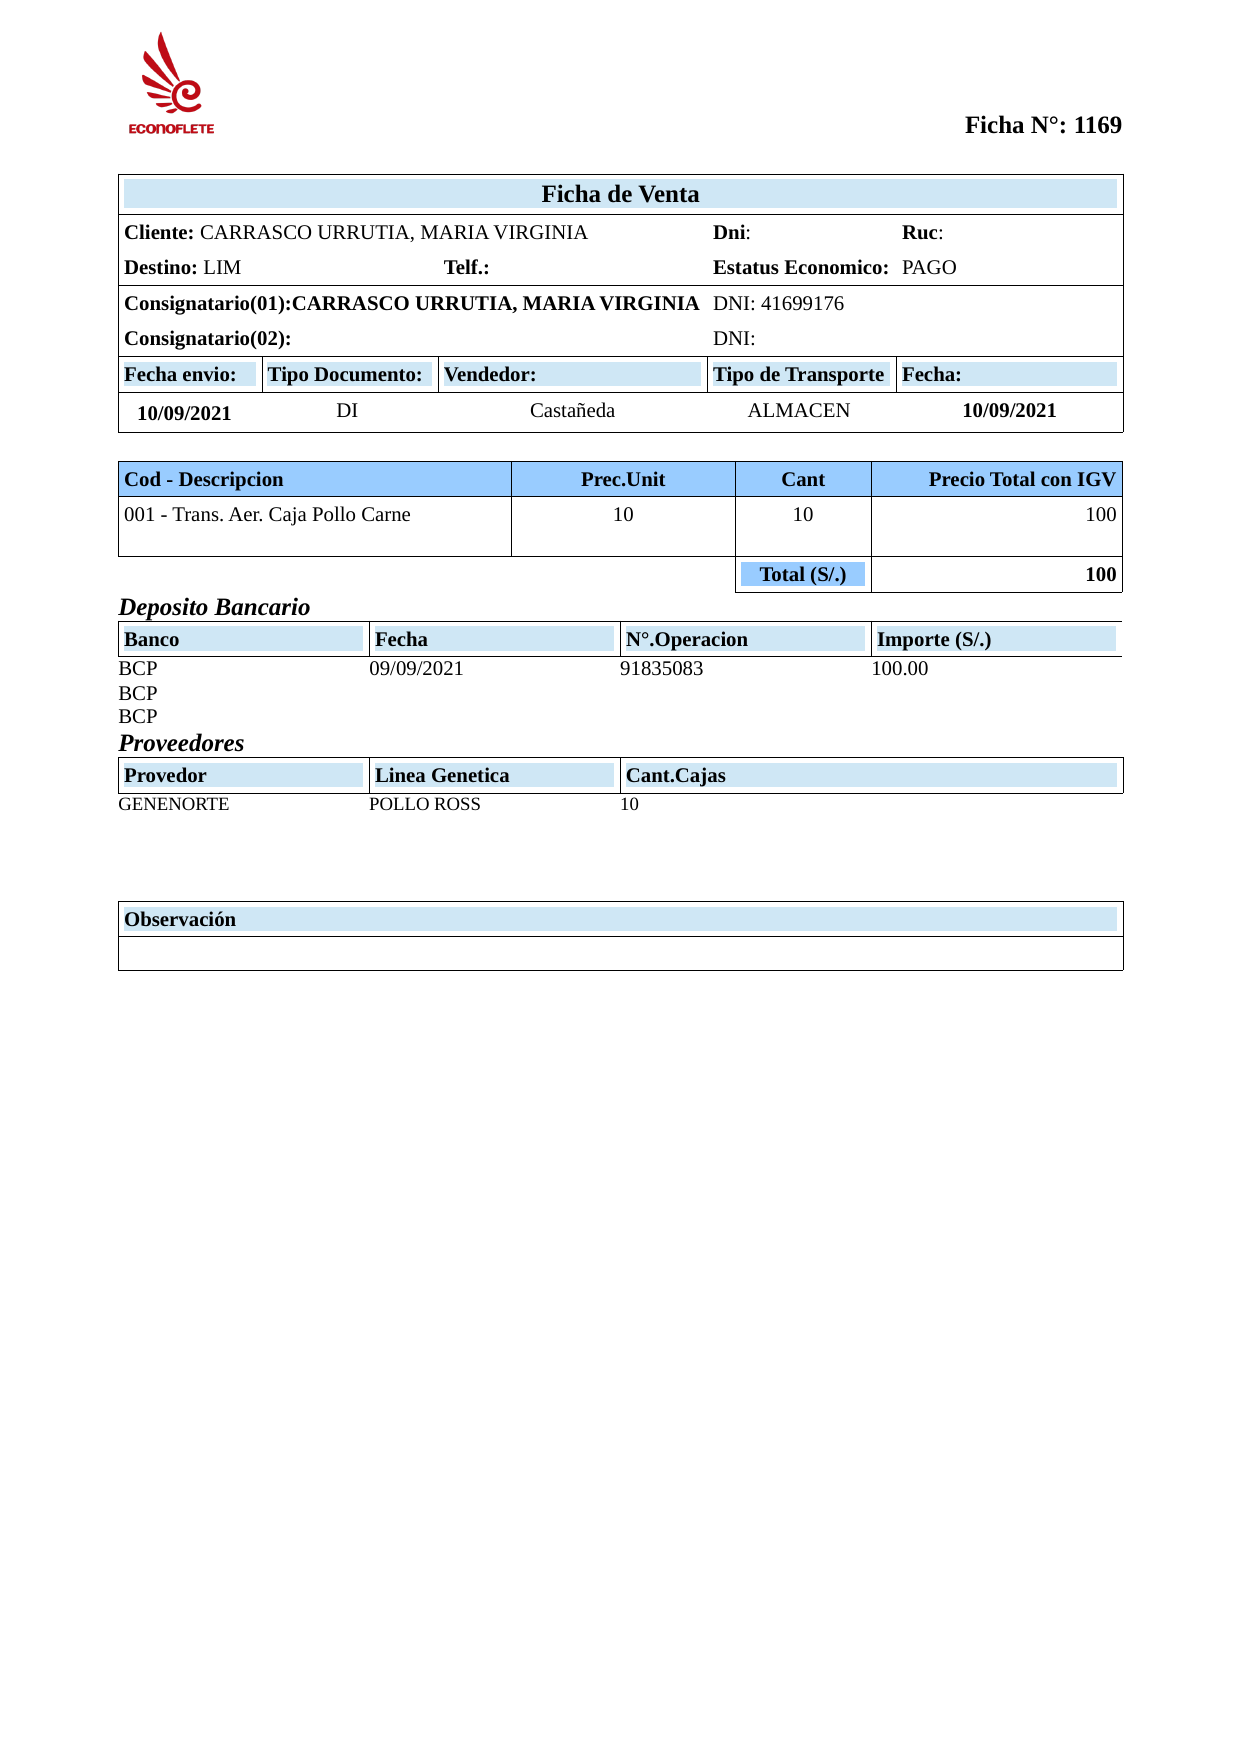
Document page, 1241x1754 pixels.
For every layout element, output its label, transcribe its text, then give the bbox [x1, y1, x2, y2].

table_header Fecha [370, 622, 620, 656]
table_cell [620, 815, 1123, 836]
table_cell 91835083 [620, 657, 871, 680]
table_cell 10/09/2021 [896, 393, 1123, 432]
table_cell Fecha envio: [119, 357, 262, 392]
table_cell 10 [620, 794, 1123, 814]
table_cell [118, 879, 369, 901]
table_cell [871, 680, 1122, 704]
table_cell ALMACEN [707, 393, 896, 432]
table_cell Fecha: [897, 357, 1123, 392]
table_cell BCP [118, 657, 369, 680]
table_cell 100 [872, 557, 1122, 592]
text Deposito Bancario [118, 592, 1122, 621]
table_cell [620, 879, 1123, 901]
table_cell [620, 705, 871, 728]
table_header Cant [736, 462, 871, 496]
table_cell [118, 815, 369, 836]
table_header Ficha de Venta [119, 175, 1123, 214]
table_header Precio Total con IGV [872, 462, 1122, 496]
table_cell [369, 858, 620, 879]
table_cell Telf.: [438, 249, 707, 285]
table_cell [119, 937, 1123, 969]
table_cell PAGO [896, 249, 1123, 285]
table_cell Vendedor: [439, 357, 707, 392]
table_cell 100 [872, 497, 1122, 556]
table_cell [369, 879, 620, 901]
table_cell 09/09/2021 [369, 657, 620, 680]
table_cell Destino: LIM [119, 249, 438, 285]
table_cell Tipo Documento: [263, 357, 438, 392]
table_cell Dni: [707, 215, 896, 249]
table_cell 100.00 [871, 657, 1122, 680]
table_header Linea Genetica [370, 758, 620, 793]
table_header Observación [119, 902, 1123, 936]
table_cell DNI: [707, 321, 1123, 356]
table_header Banco [119, 622, 369, 656]
table_cell Consignatario(01):CARRASCO URRUTIA, MARIA VIRGINIA [119, 286, 707, 321]
table_cell BCP [118, 680, 369, 704]
table_header Importe (S/.) [872, 622, 1122, 656]
table_cell Consignatario(02): [119, 321, 707, 356]
table_cell [620, 836, 1123, 858]
table_header Cant.Cajas [621, 758, 1123, 793]
table_header Cod - Descripcion [119, 462, 511, 496]
table_cell [369, 815, 620, 836]
table_cell [118, 557, 511, 592]
table_cell [118, 836, 369, 858]
table_cell Castañeda [438, 393, 707, 432]
table_cell 10 [736, 497, 871, 556]
table_cell 001 - Trans. Aer. Caja Pollo Carne [119, 497, 511, 556]
table_cell Total (S/.) [736, 557, 871, 592]
table_cell DI [262, 393, 438, 432]
table_cell POLLO ROSS [369, 794, 620, 814]
table_cell Ruc: [896, 215, 1123, 249]
table_cell GENENORTE [118, 794, 369, 814]
table_header Prec.Unit [512, 462, 735, 496]
table_cell [620, 680, 871, 704]
table_cell [369, 705, 620, 728]
table_header Provedor [119, 758, 369, 793]
table_cell [369, 680, 620, 704]
table_cell Estatus Economico: [707, 249, 896, 285]
table_cell [511, 557, 735, 592]
table_cell [118, 858, 369, 879]
table_header N°.Operacion [621, 622, 871, 656]
table_cell BCP [118, 705, 369, 728]
table_cell [620, 858, 1123, 879]
table_cell Tipo de Transporte [708, 357, 896, 392]
table_cell 10/09/2021 [119, 393, 262, 432]
text Proveedores [118, 728, 1122, 757]
table_cell DNI: 41699176 [707, 286, 1123, 321]
table_cell [871, 705, 1122, 728]
picture [118, 31, 225, 134]
table_cell 10 [512, 497, 735, 556]
table_cell Cliente: CARRASCO URRUTIA, MARIA VIRGINIA [119, 215, 707, 249]
table_cell [369, 836, 620, 858]
